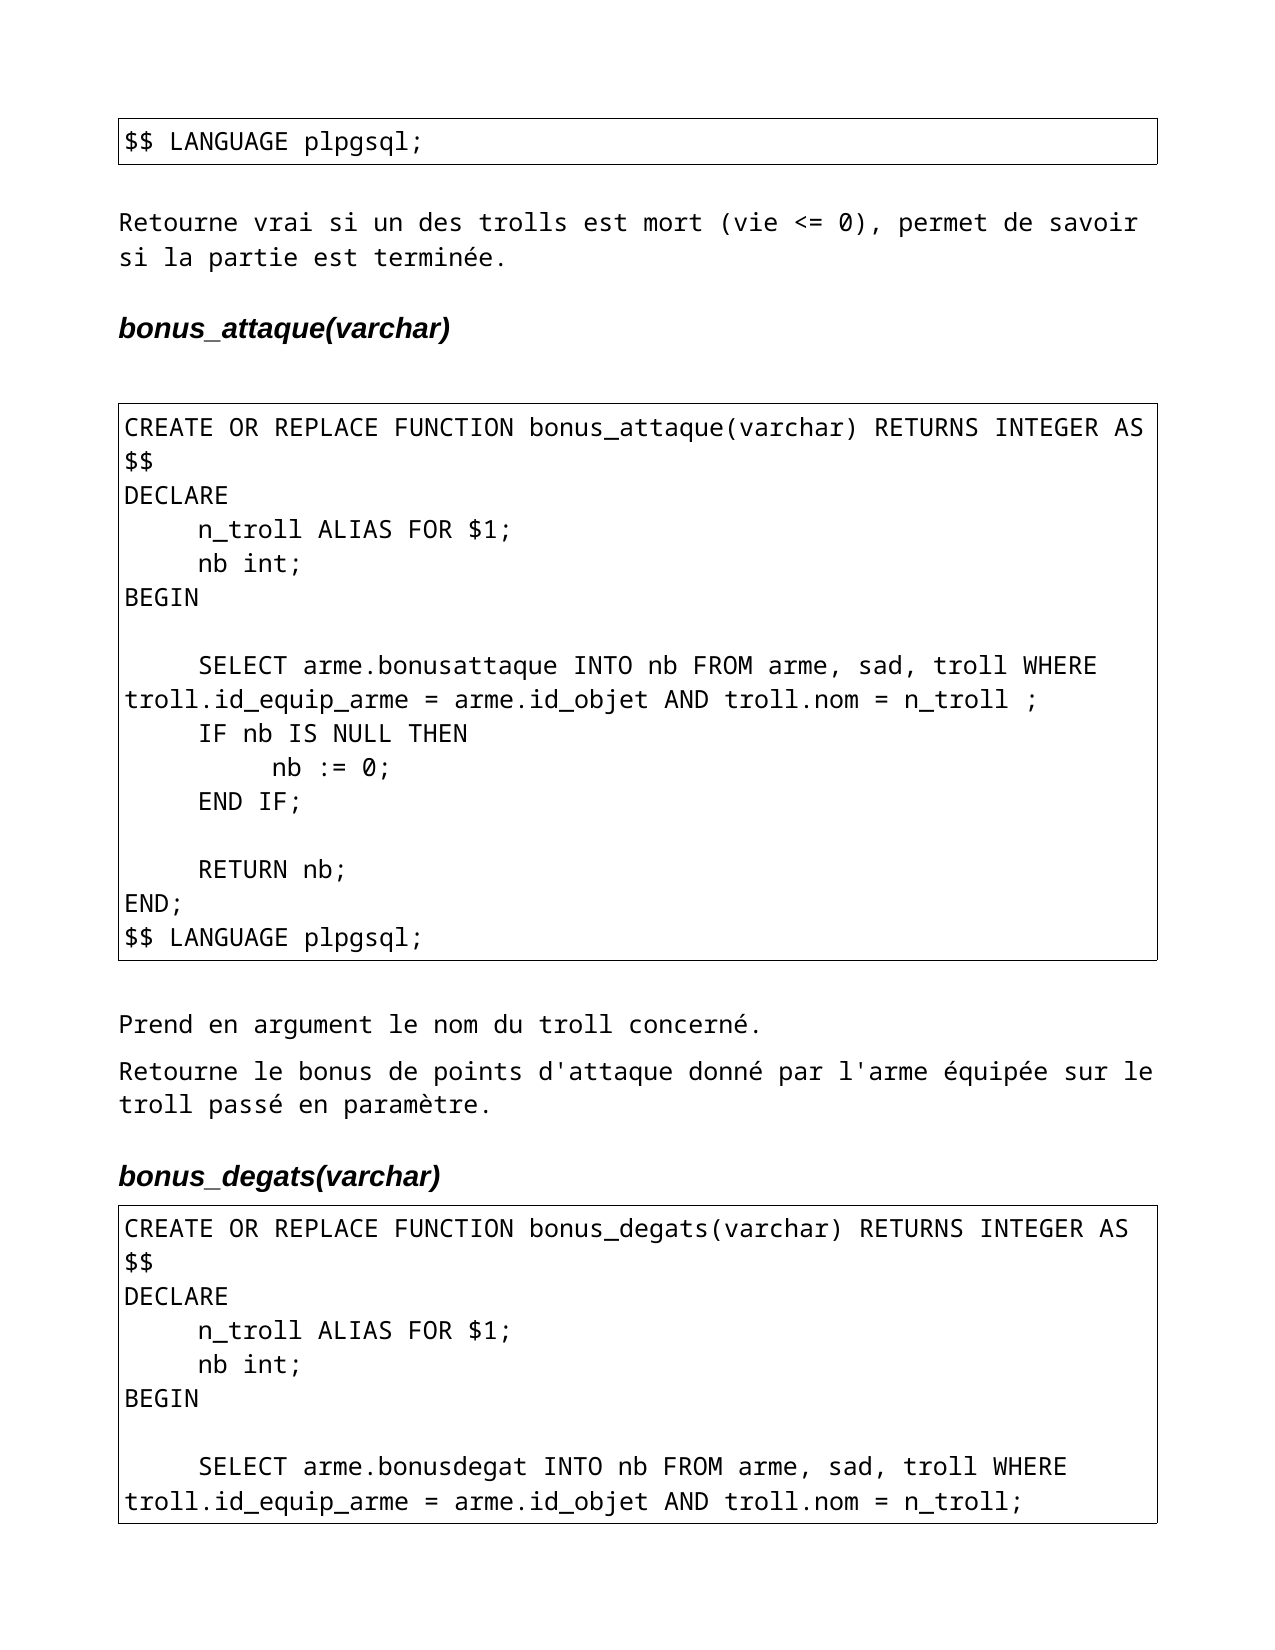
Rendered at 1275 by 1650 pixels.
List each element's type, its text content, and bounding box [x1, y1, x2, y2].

text Retourne le bonus de points d'attaque donné par l'arme équipée sur le troll passé en paramètre. [118, 1053, 1157, 1121]
table_header CREATE OR REPLACE FUNCTION bonus_attaque(varchar) RETURNS INTEGER AS $$ DECLARE n_troll ALIAS FOR $1; nb int; BEGIN SELECT arme.bonusattaque INTO nb FROM arme, sad, troll WHERE troll.id_equip_arme = arme.id_objet AND troll.nom = n_troll ; IF nb IS NULL THEN nb := 0; END IF; RETURN nb; END; $$ LANGUAGE plpgsql; [119, 404, 1157, 960]
text Retourne vrai si un des trolls est mort (vie <= 0), permet de savoir si la partie est terminée. [118, 205, 1157, 273]
subtitle bonus_degats(varchar) [118, 1159, 1157, 1192]
text Prend en argument le nom du troll concerné. [118, 1007, 1157, 1041]
subtitle bonus_attaque(varchar) [118, 311, 1157, 344]
table_header $$ LANGUAGE plpgsql; [119, 119, 1157, 164]
table_header CREATE OR REPLACE FUNCTION bonus_degats(varchar) RETURNS INTEGER AS $$ DECLARE n_troll ALIAS FOR $1; nb int; BEGIN SELECT arme.bonusdegat INTO nb FROM arme, sad, troll WHERE troll.id_equip_arme = arme.id_objet AND troll.nom = n_troll; [119, 1206, 1157, 1523]
